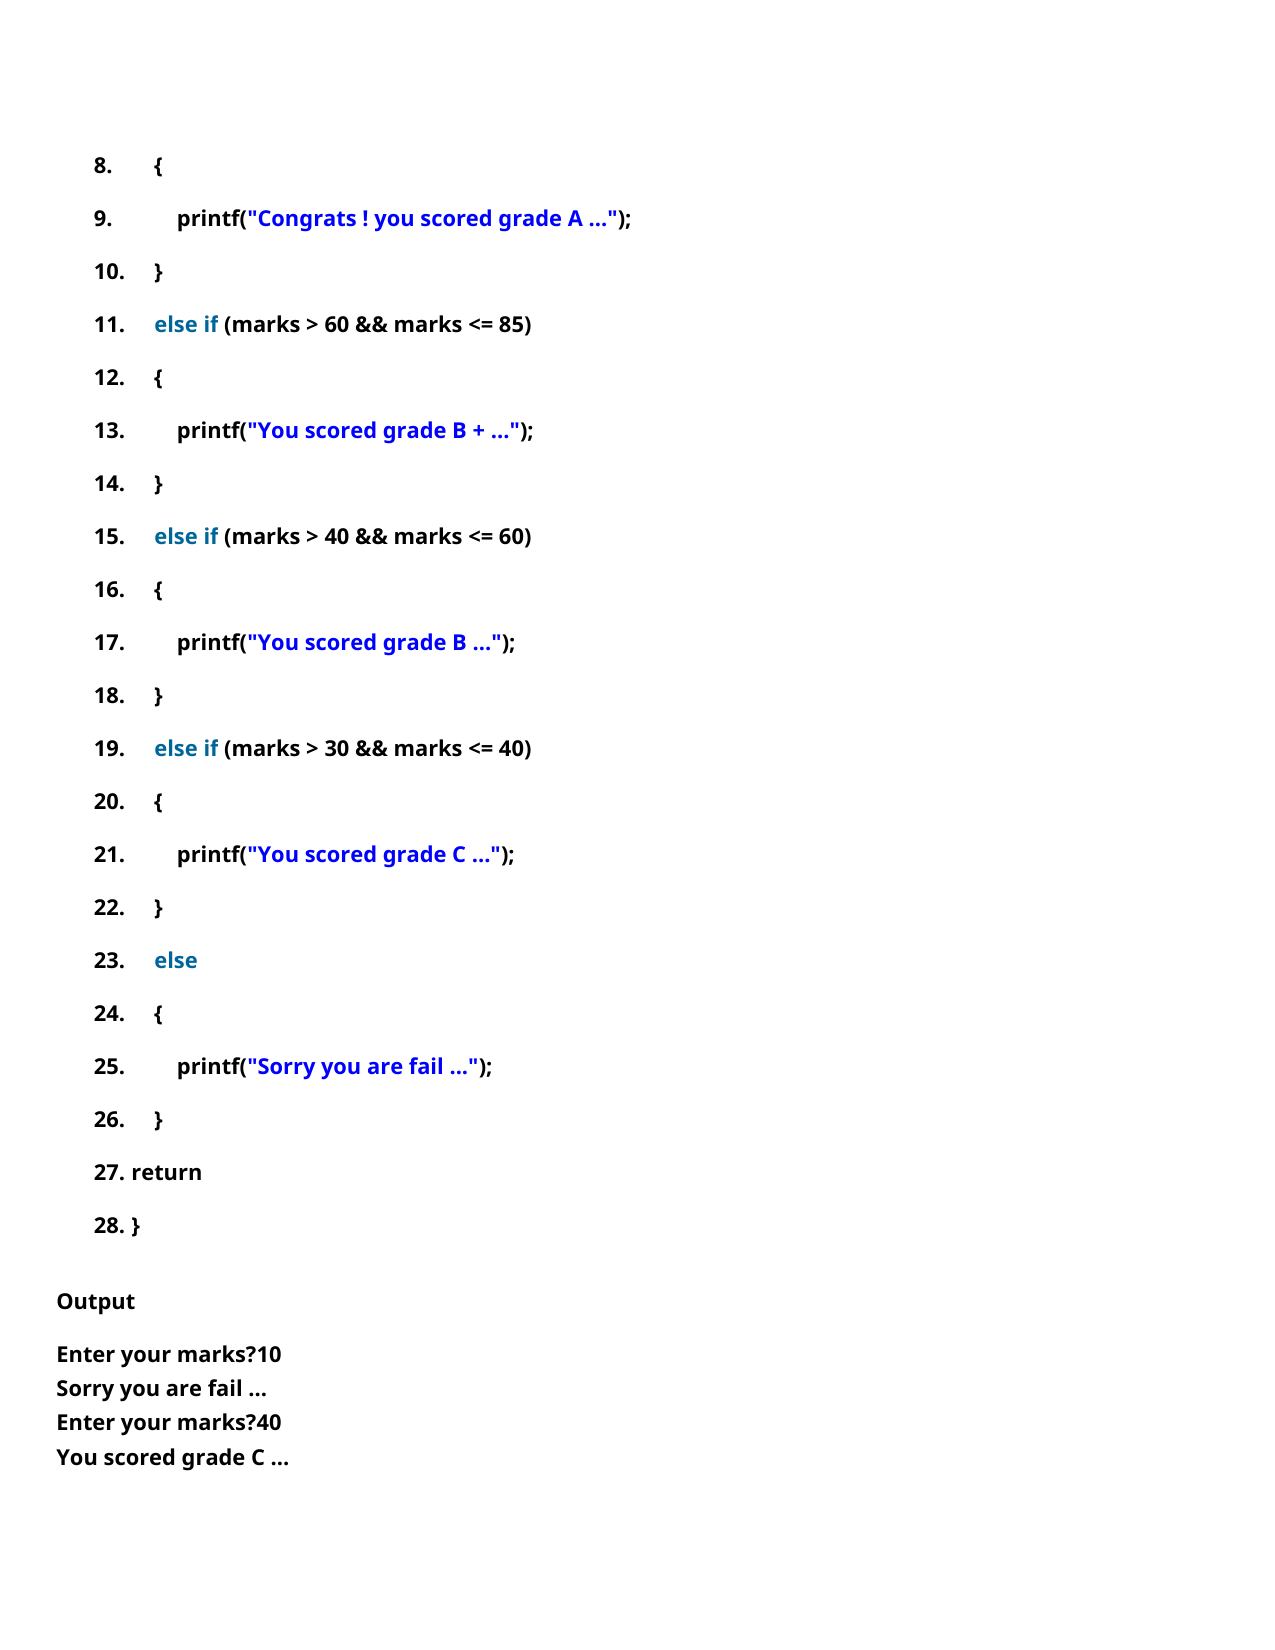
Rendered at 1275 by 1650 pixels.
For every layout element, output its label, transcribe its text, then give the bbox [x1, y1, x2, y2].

list printf("Congrats ! you scored grade A ..."); [131, 203, 1092, 233]
list { [131, 998, 1092, 1028]
list { [131, 786, 1092, 816]
list return [94, 1157, 1092, 1187]
text Enter your marks?10 [56, 1339, 1087, 1369]
text Output [56, 1286, 1087, 1316]
list printf("You scored grade C ..."); [131, 839, 1092, 869]
list { [131, 362, 1092, 392]
list else if (marks > 60 && marks <= 85) [131, 309, 1092, 339]
list } [131, 892, 1092, 922]
list printf("You scored grade B ..."); [131, 627, 1092, 657]
list } [131, 256, 1092, 286]
list else if (marks > 30 && marks <= 40) [131, 733, 1092, 763]
text Sorry you are fail ... [56, 1373, 1087, 1403]
list { [131, 574, 1092, 604]
list printf("You scored grade B + ..."); [131, 415, 1092, 445]
text Enter your marks?40 [56, 1407, 1087, 1437]
list { [131, 150, 1092, 180]
list printf("Sorry you are fail ..."); [131, 1051, 1092, 1081]
list else if (marks > 40 && marks <= 60) [131, 521, 1092, 551]
list } [131, 468, 1092, 498]
list } [131, 1210, 1092, 1240]
list } [131, 1104, 1092, 1134]
list else [131, 945, 1092, 975]
list } [131, 680, 1092, 710]
text You scored grade C ... [56, 1442, 1087, 1471]
